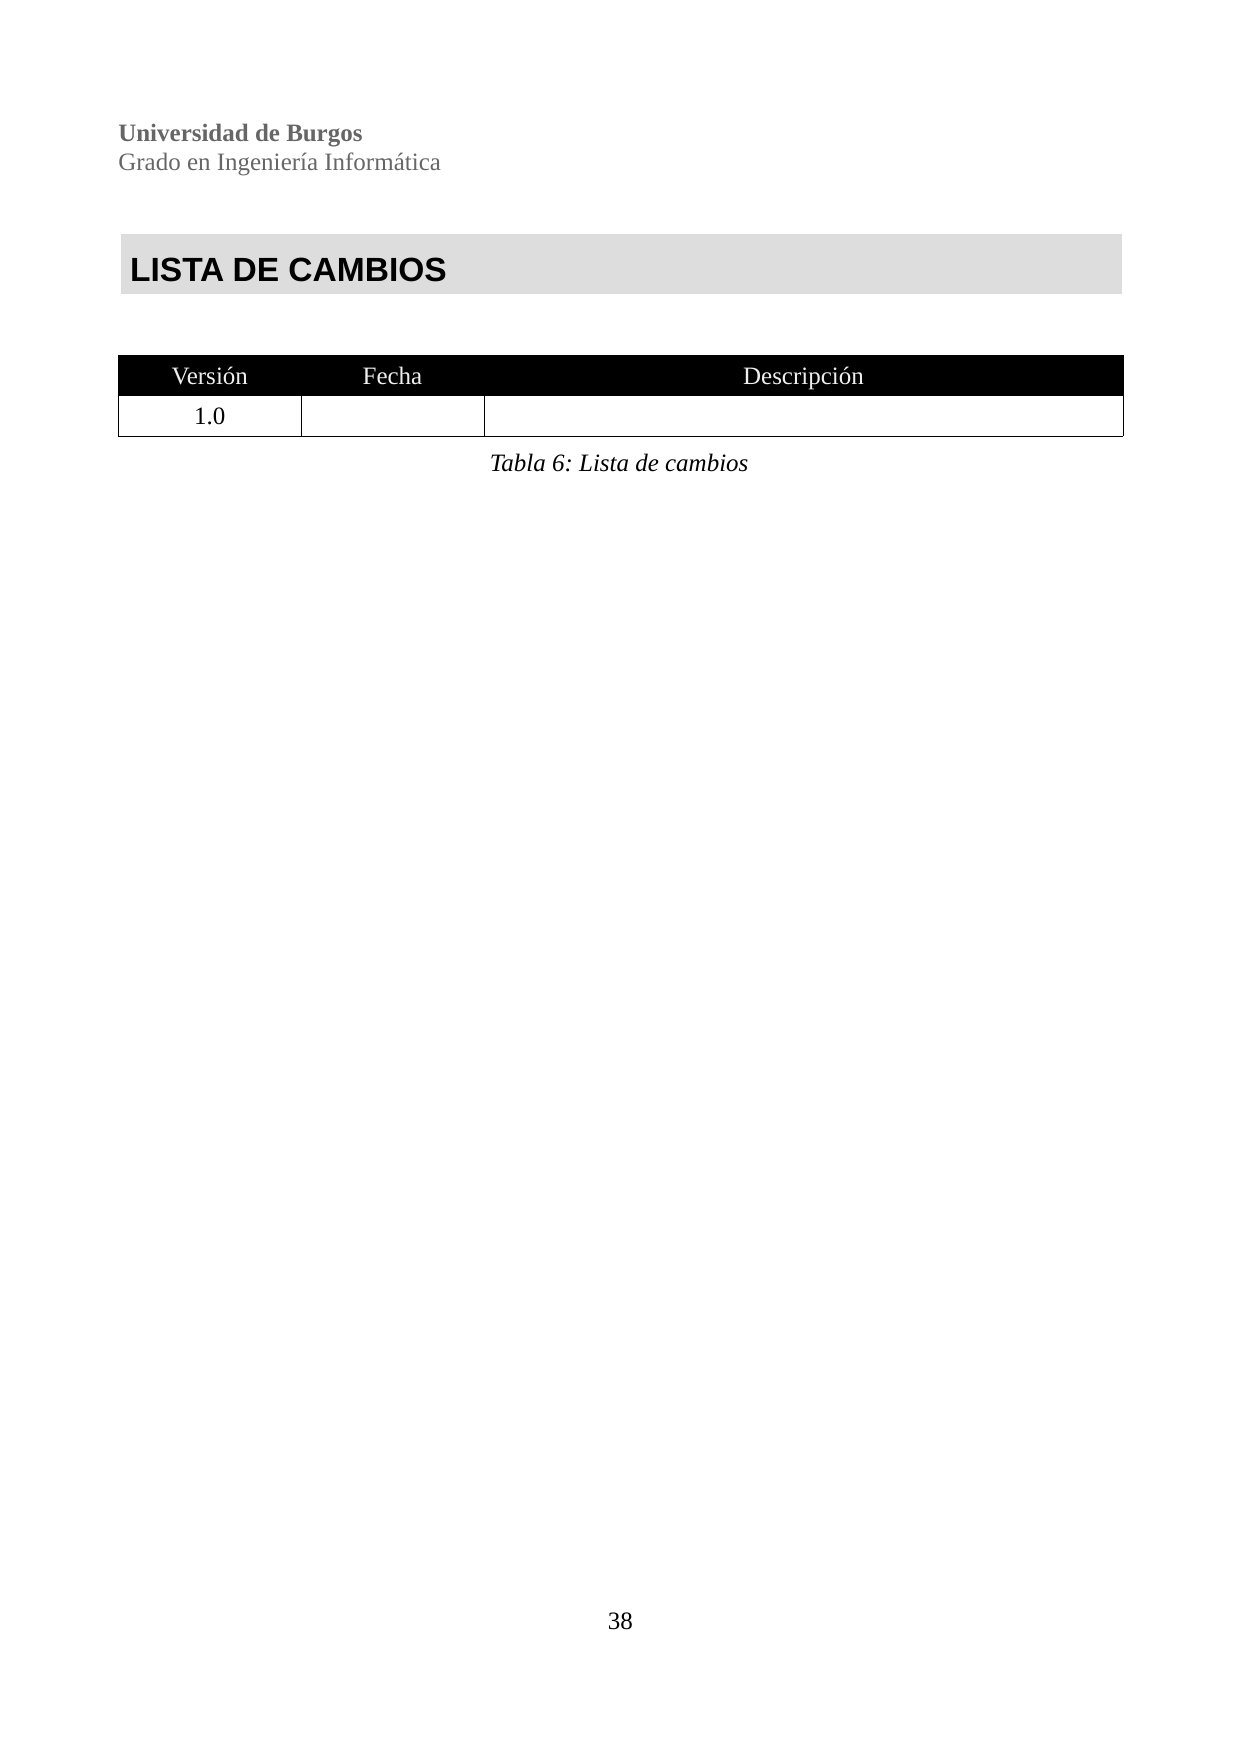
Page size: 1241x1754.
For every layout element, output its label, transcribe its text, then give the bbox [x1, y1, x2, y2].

subtitle LISTA DE CAMBIOS [121, 234, 1122, 294]
table_cell [485, 396, 1123, 436]
table_cell [302, 396, 484, 436]
table_cell 1.0 [119, 396, 301, 436]
text Tabla 6: Lista de cambios [118, 448, 1122, 477]
table_header Descripción [485, 356, 1123, 395]
table_header Versión [119, 356, 301, 395]
table_header Fecha [302, 356, 484, 395]
